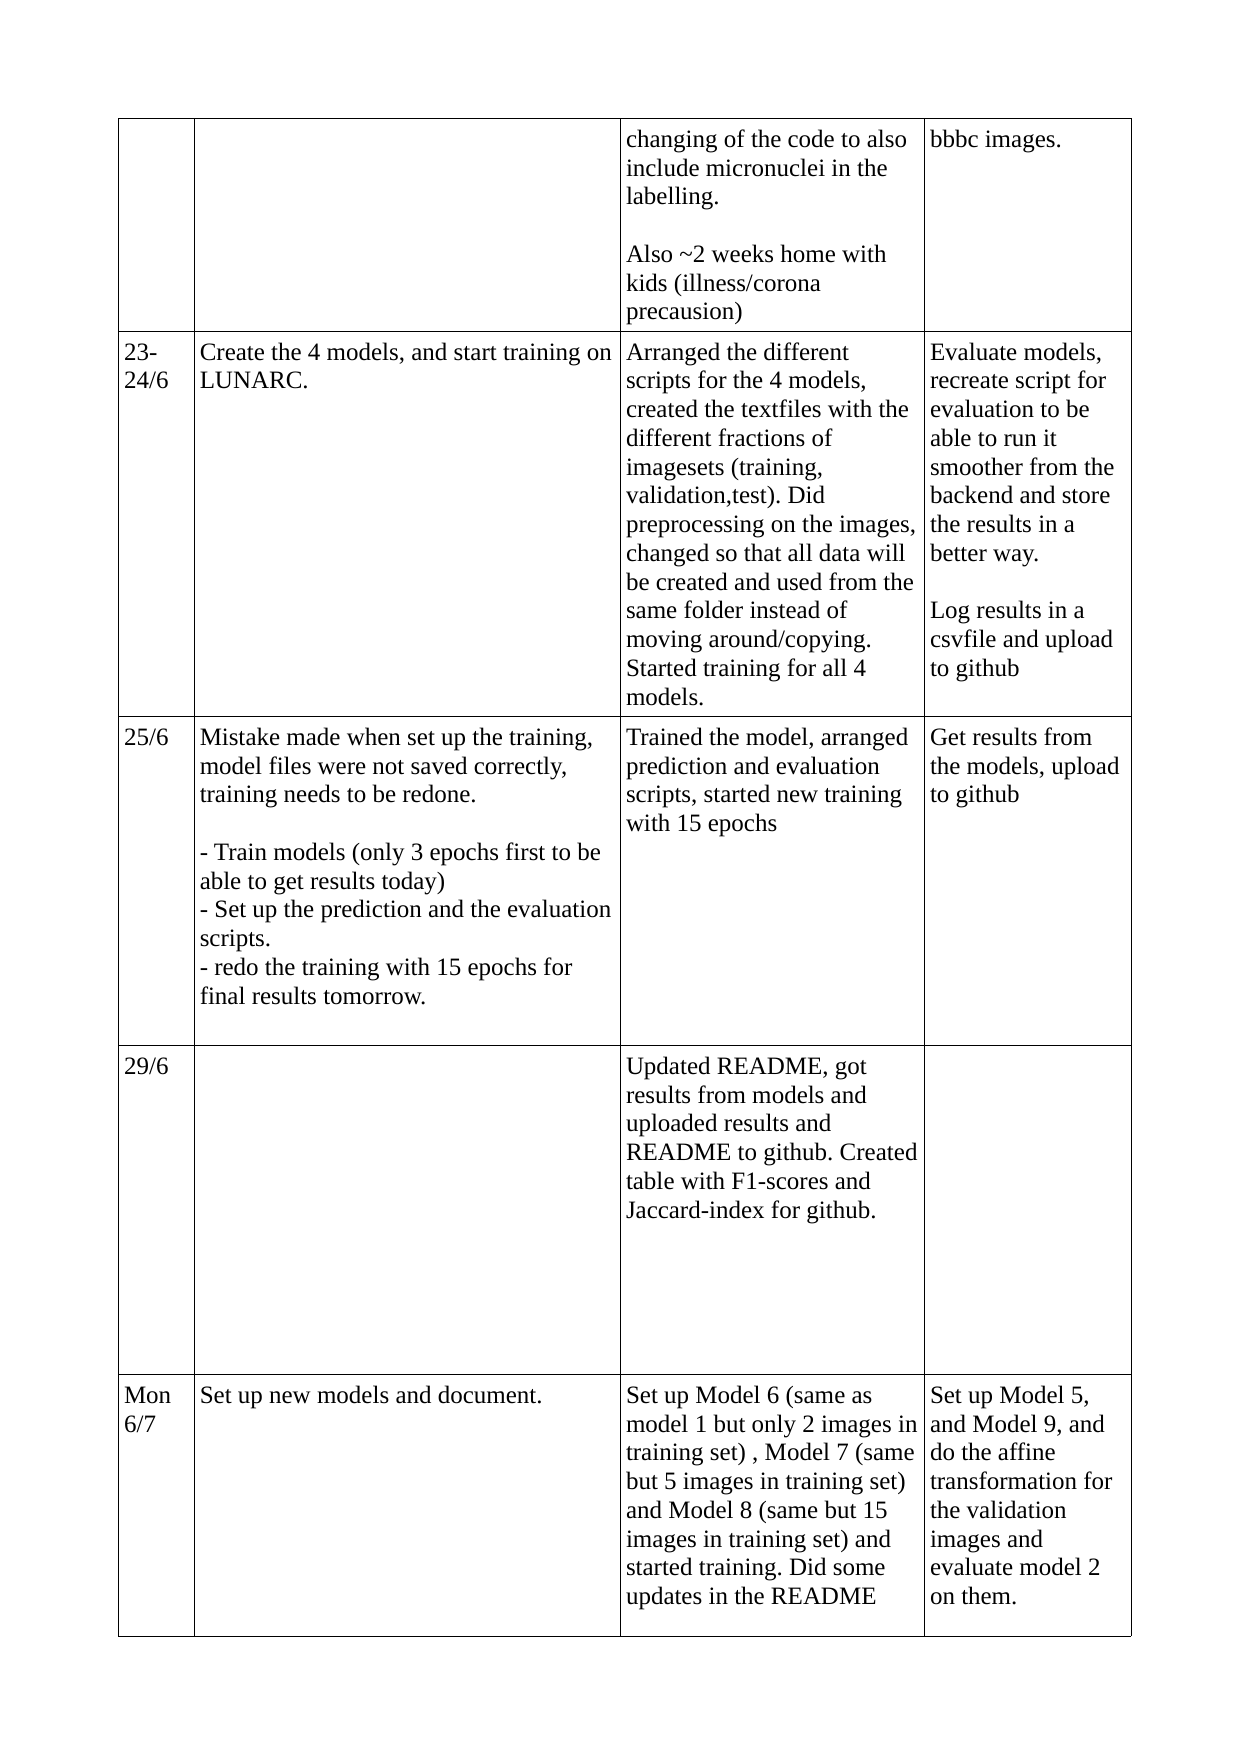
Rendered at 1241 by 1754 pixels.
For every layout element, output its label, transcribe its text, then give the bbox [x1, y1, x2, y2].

table_cell Arranged the different scripts for the 4 models, created the textfiles with the different fractions of imagesets (training, validation,test). Did preprocessing on the images, changed so that all data will be created and used from the same folder instead of moving around/copying. Started training for all 4 models. [621, 332, 924, 716]
table_cell changing of the code to also include micronuclei in the labelling. Also ~2 weeks home with kids (illness/corona precausion) [621, 119, 924, 331]
table_cell Set up new models and document. [195, 1375, 620, 1636]
table_cell Trained the model, arranged prediction and evaluation scripts, started new training with 15 epochs [621, 717, 924, 1045]
table_cell [195, 119, 620, 331]
table_cell 29/6 [119, 1046, 194, 1374]
table_cell Mon 6/7 [119, 1375, 194, 1636]
table_cell Create the 4 models, and start training on LUNARC. [195, 332, 620, 716]
table_cell bbbc images. [925, 119, 1131, 331]
table_cell Mistake made when set up the training, model files were not saved correctly, training needs to be redone. - Train models (only 3 epochs first to be able to get results today) - Set up the prediction and the evaluation scripts. - redo the training with 15 epochs for final results tomorrow. [195, 717, 620, 1045]
table_cell [119, 119, 194, 331]
table_cell [195, 1046, 620, 1374]
table_cell [925, 1046, 1131, 1374]
table_cell Set up Model 6 (same as model 1 but only 2 images in training set) , Model 7 (same but 5 images in training set) and Model 8 (same but 15 images in training set) and started training. Did some updates in the README [621, 1375, 924, 1636]
table_cell Updated README, got results from models and uploaded results and README to github. Created table with F1-scores and Jaccard-index for github. [621, 1046, 924, 1374]
table_cell Set up Model 5, and Model 9, and do the affine transformation for the validation images and evaluate model 2 on them. [925, 1375, 1131, 1636]
table_cell Evaluate models, recreate script for evaluation to be able to run it smoother from the backend and store the results in a better way. Log results in a csvfile and upload to github [925, 332, 1131, 716]
table_cell 25/6 [119, 717, 194, 1045]
table_cell Get results from the models, upload to github [925, 717, 1131, 1045]
table_cell 23-24/6 [119, 332, 194, 716]
